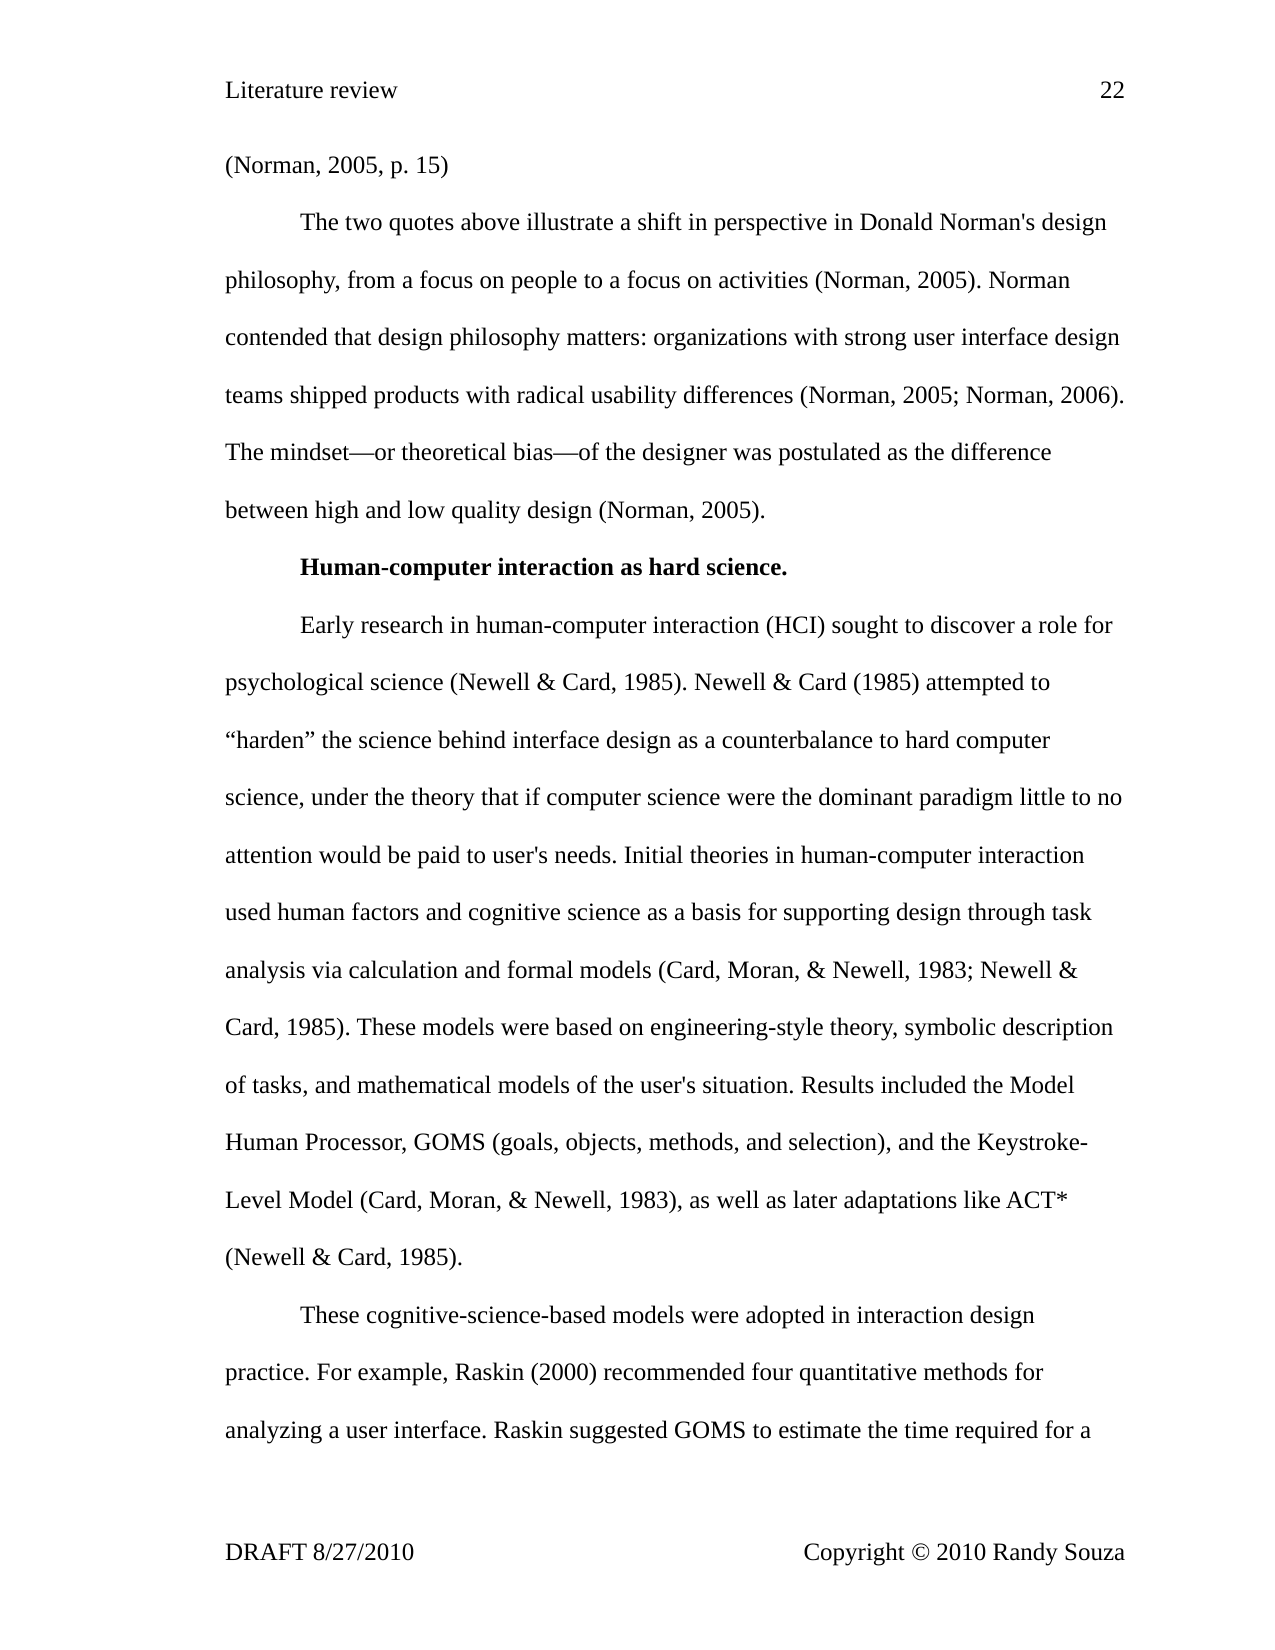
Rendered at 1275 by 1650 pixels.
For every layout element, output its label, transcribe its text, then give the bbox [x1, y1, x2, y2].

text These cognitive-science-based models were adopted in interaction design practice. For example, Raskin (2000) recommended four quantitative methods for analyzing a user interface. Raskin suggested GOMS to estimate the time required for a [225, 1300, 1125, 1444]
text Early research in human-computer interaction (HCI) sought to discover a role for psychological science (Newell & Card, 1985). Newell & Card (1985) attempted to “harden” the science behind interface design as a counterbalance to hard computer science, under the theory that if computer science were the dominant paradigm little to no attention would be paid to user's needs. Initial theories in human-computer interaction used human factors and cognitive science as a basis for supporting design through task analysis via calculation and formal models (Card, Moran, & Newell, 1983; Newell & Card, 1985). These models were based on engineering-style theory, symbolic description of tasks, and mathematical models of the user's situation. Results included the Model Human Processor, GOMS (goals, objects, methods, and selection), and the Keystroke-Level Model (Card, Moran, & Newell, 1983), as well as later adaptations like ACT* (Newell & Card, 1985). [225, 610, 1125, 1271]
subtitle Human-computer interaction as hard science. [300, 552, 1125, 581]
text (Norman, 2005, p. 15) [225, 150, 1125, 179]
text The two quotes above illustrate a shift in perspective in Donald Norman's design philosophy, from a focus on people to a focus on activities (Norman, 2005). Norman contended that design philosophy matters: organizations with strong user interface design teams shipped products with radical usability differences (Norman, 2005; Norman, 2006). The mindset—or theoretical bias—of the designer was postulated as the difference between high and low quality design (Norman, 2005). [225, 207, 1125, 524]
